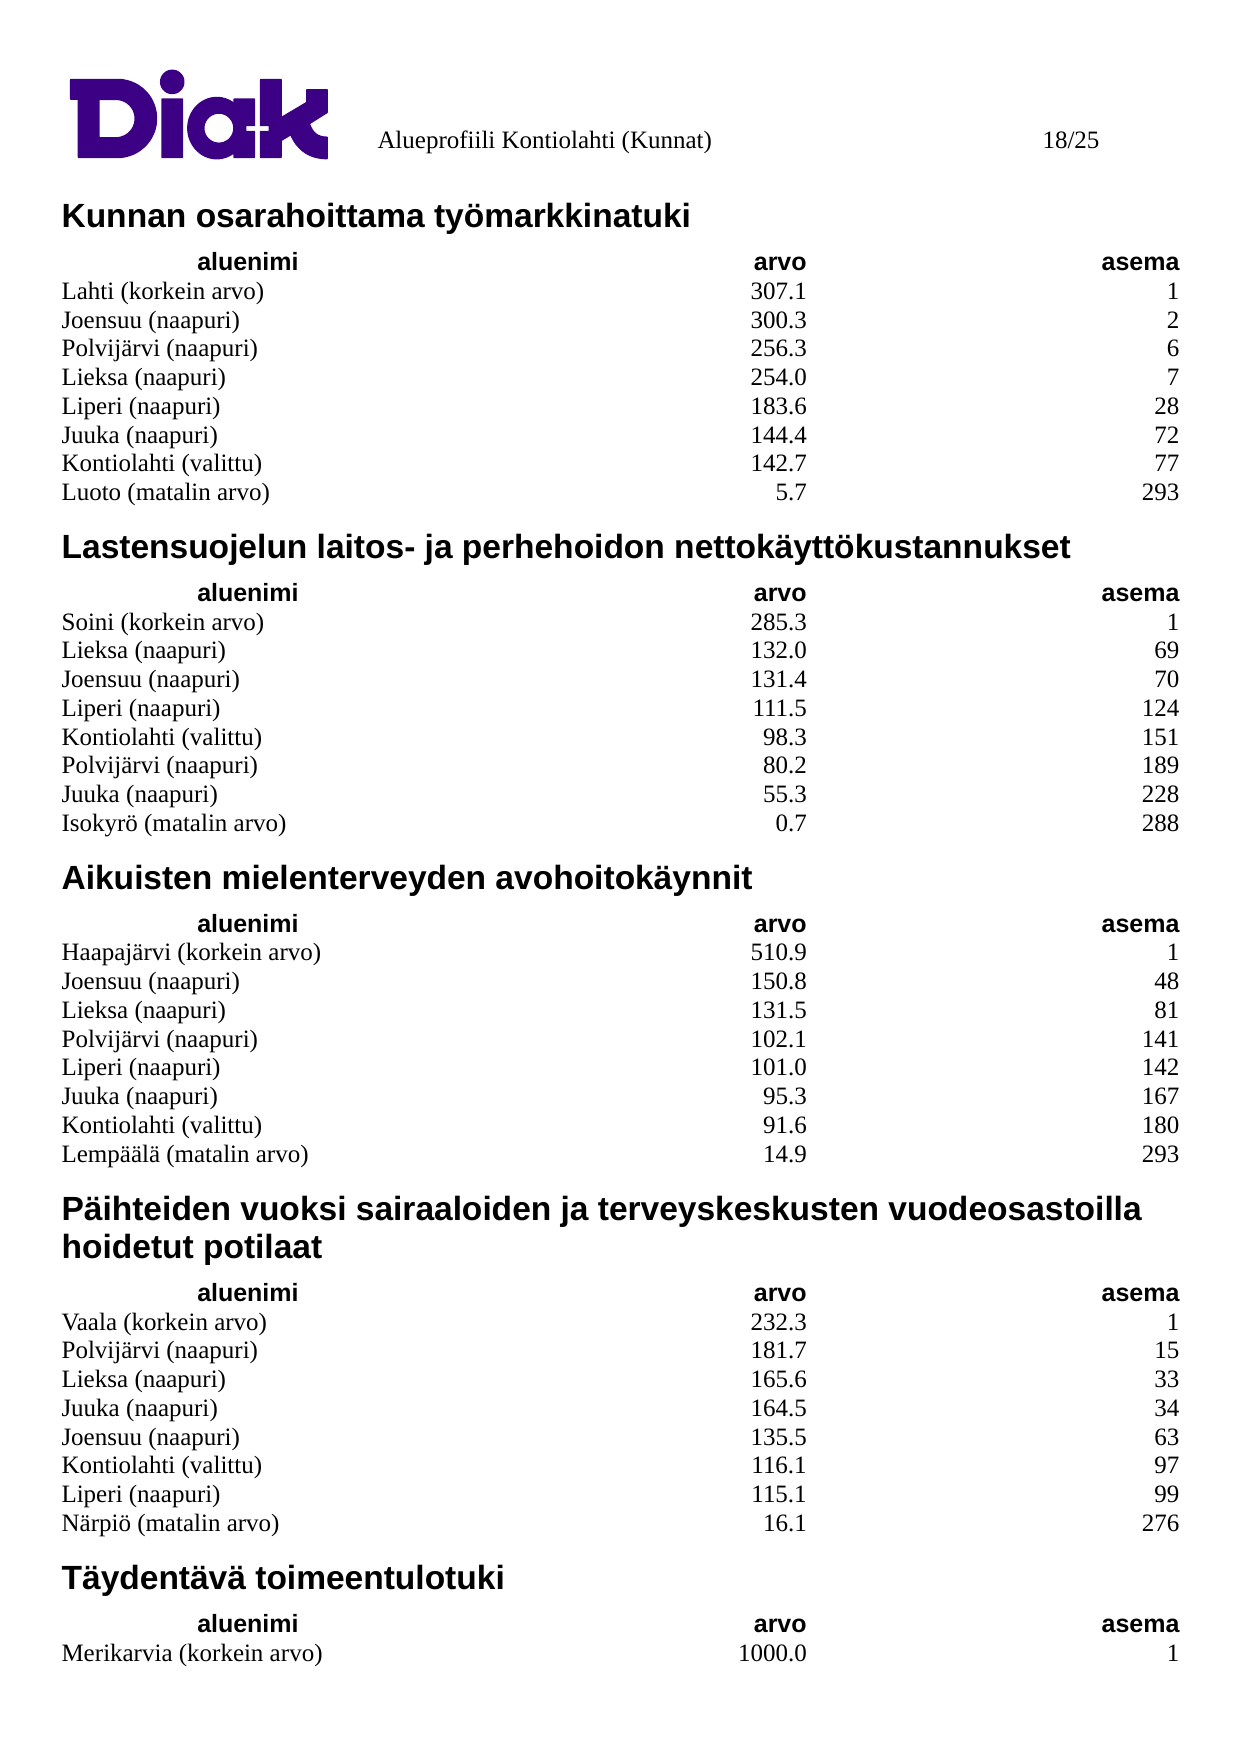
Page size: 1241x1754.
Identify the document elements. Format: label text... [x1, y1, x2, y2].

table_cell Polvijärvi (naapuri) [61, 1024, 434, 1052]
table_cell 70 [806, 664, 1179, 693]
table_cell Kontiolahti (valittu) [61, 1110, 434, 1139]
table_cell Juuka (naapuri) [61, 420, 434, 448]
table_cell 77 [806, 449, 1179, 477]
table_cell 33 [806, 1364, 1179, 1393]
table_cell Juuka (naapuri) [61, 779, 434, 808]
table_cell 183.6 [434, 391, 806, 420]
table_cell Lieksa (naapuri) [61, 1364, 434, 1393]
table_cell Polvijärvi (naapuri) [61, 1336, 434, 1364]
table_cell 80.2 [434, 751, 806, 779]
table_cell 55.3 [434, 779, 806, 808]
table_cell Juuka (naapuri) [61, 1393, 434, 1422]
table_cell 180 [806, 1110, 1179, 1139]
table_cell Liperi (naapuri) [61, 1479, 434, 1508]
table_header asema [806, 1278, 1179, 1307]
table_cell Joensuu (naapuri) [61, 1422, 434, 1451]
table_cell 101.0 [434, 1053, 806, 1081]
table_cell 15 [806, 1336, 1179, 1364]
table_cell Haapajärvi (korkein arvo) [61, 938, 434, 966]
table_cell 141 [806, 1024, 1179, 1052]
table_cell 142 [806, 1053, 1179, 1081]
table_header arvo [434, 578, 806, 607]
table_cell Liperi (naapuri) [61, 391, 434, 420]
table_cell 81 [806, 995, 1179, 1024]
table_cell Polvijärvi (naapuri) [61, 751, 434, 779]
table_cell 63 [806, 1422, 1179, 1451]
table_cell 232.3 [434, 1307, 806, 1336]
table_cell 98.3 [434, 722, 806, 751]
table_cell 132.0 [434, 636, 806, 664]
table_cell Joensuu (naapuri) [61, 664, 434, 693]
table_cell 254.0 [434, 362, 806, 391]
table_cell 285.3 [434, 607, 806, 636]
table_header aluenimi [61, 578, 434, 607]
table_cell 181.7 [434, 1336, 806, 1364]
table_cell 135.5 [434, 1422, 806, 1451]
table_cell Liperi (naapuri) [61, 1053, 434, 1081]
table_cell Närpiö (matalin arvo) [61, 1508, 434, 1537]
table_cell 124 [806, 693, 1179, 722]
table_cell 510.9 [434, 938, 806, 966]
table_header arvo [434, 909, 806, 937]
table_cell 6 [806, 334, 1179, 362]
table_cell 142.7 [434, 449, 806, 477]
table_cell 111.5 [434, 693, 806, 722]
table_cell 307.1 [434, 276, 806, 305]
table_header asema [806, 909, 1179, 937]
table_cell 95.3 [434, 1081, 806, 1110]
table_cell Lahti (korkein arvo) [61, 276, 434, 305]
table_cell 151 [806, 722, 1179, 751]
table_cell 102.1 [434, 1024, 806, 1052]
subtitle Päihteiden vuoksi sairaaloiden ja terveyskeskusten vuodeosastoilla hoidetut potilaat [61, 1188, 1179, 1266]
table_cell 1 [806, 1638, 1179, 1666]
table_cell 228 [806, 779, 1179, 808]
table_cell Kontiolahti (valittu) [61, 449, 434, 477]
table_header arvo [434, 1278, 806, 1307]
table_cell 7 [806, 362, 1179, 391]
table_header aluenimi [61, 247, 434, 276]
table_cell 115.1 [434, 1479, 806, 1508]
subtitle Kunnan osarahoittama työmarkkinatuki [61, 196, 1179, 235]
table_cell Lieksa (naapuri) [61, 995, 434, 1024]
table_cell 189 [806, 751, 1179, 779]
table_cell 165.6 [434, 1364, 806, 1393]
table_cell Juuka (naapuri) [61, 1081, 434, 1110]
table_cell 131.5 [434, 995, 806, 1024]
table_cell 276 [806, 1508, 1179, 1537]
table_cell 293 [806, 477, 1179, 506]
table_cell 144.4 [434, 420, 806, 448]
table_cell 1 [806, 938, 1179, 966]
table_cell Lieksa (naapuri) [61, 362, 434, 391]
table_cell Kontiolahti (valittu) [61, 722, 434, 751]
table_header aluenimi [61, 909, 434, 937]
table_cell 131.4 [434, 664, 806, 693]
subtitle Lastensuojelun laitos- ja perhehoidon nettokäyttökustannukset [61, 527, 1179, 566]
table_cell Joensuu (naapuri) [61, 966, 434, 995]
table_header asema [806, 578, 1179, 607]
table_cell 2 [806, 305, 1179, 333]
table_cell 34 [806, 1393, 1179, 1422]
table_cell 167 [806, 1081, 1179, 1110]
table_cell 16.1 [434, 1508, 806, 1537]
table_cell 164.5 [434, 1393, 806, 1422]
table_cell 72 [806, 420, 1179, 448]
table_cell 150.8 [434, 966, 806, 995]
table_cell 1 [806, 607, 1179, 636]
table_cell 69 [806, 636, 1179, 664]
table_header arvo [434, 1609, 806, 1638]
table_cell 116.1 [434, 1451, 806, 1479]
table_cell 300.3 [434, 305, 806, 333]
table_header arvo [434, 247, 806, 276]
table_cell 293 [806, 1139, 1179, 1167]
table_cell 99 [806, 1479, 1179, 1508]
table_cell Soini (korkein arvo) [61, 607, 434, 636]
table_cell 1000.0 [434, 1638, 806, 1666]
table_cell 14.9 [434, 1139, 806, 1167]
table_cell 256.3 [434, 334, 806, 362]
table_cell 5.7 [434, 477, 806, 506]
table_cell Kontiolahti (valittu) [61, 1451, 434, 1479]
table_cell Joensuu (naapuri) [61, 305, 434, 333]
table_cell Lieksa (naapuri) [61, 636, 434, 664]
subtitle Täydentävä toimeentulotuki [61, 1558, 1179, 1596]
table_cell 48 [806, 966, 1179, 995]
table_cell 1 [806, 276, 1179, 305]
table_cell 91.6 [434, 1110, 806, 1139]
subtitle Aikuisten mielenterveyden avohoitokäynnit [61, 858, 1179, 896]
table_cell Vaala (korkein arvo) [61, 1307, 434, 1336]
table_cell 28 [806, 391, 1179, 420]
table_cell Polvijärvi (naapuri) [61, 334, 434, 362]
table_cell Isokyrö (matalin arvo) [61, 808, 434, 837]
table_cell Luoto (matalin arvo) [61, 477, 434, 506]
table_header aluenimi [61, 1609, 434, 1638]
table_cell 97 [806, 1451, 1179, 1479]
table_header asema [806, 1609, 1179, 1638]
table_cell 288 [806, 808, 1179, 837]
table_cell 1 [806, 1307, 1179, 1336]
table_header aluenimi [61, 1278, 434, 1307]
table_cell Lempäälä (matalin arvo) [61, 1139, 434, 1167]
table_header asema [806, 247, 1179, 276]
table_cell Merikarvia (korkein arvo) [61, 1638, 434, 1666]
table_cell Liperi (naapuri) [61, 693, 434, 722]
table_cell 0.7 [434, 808, 806, 837]
